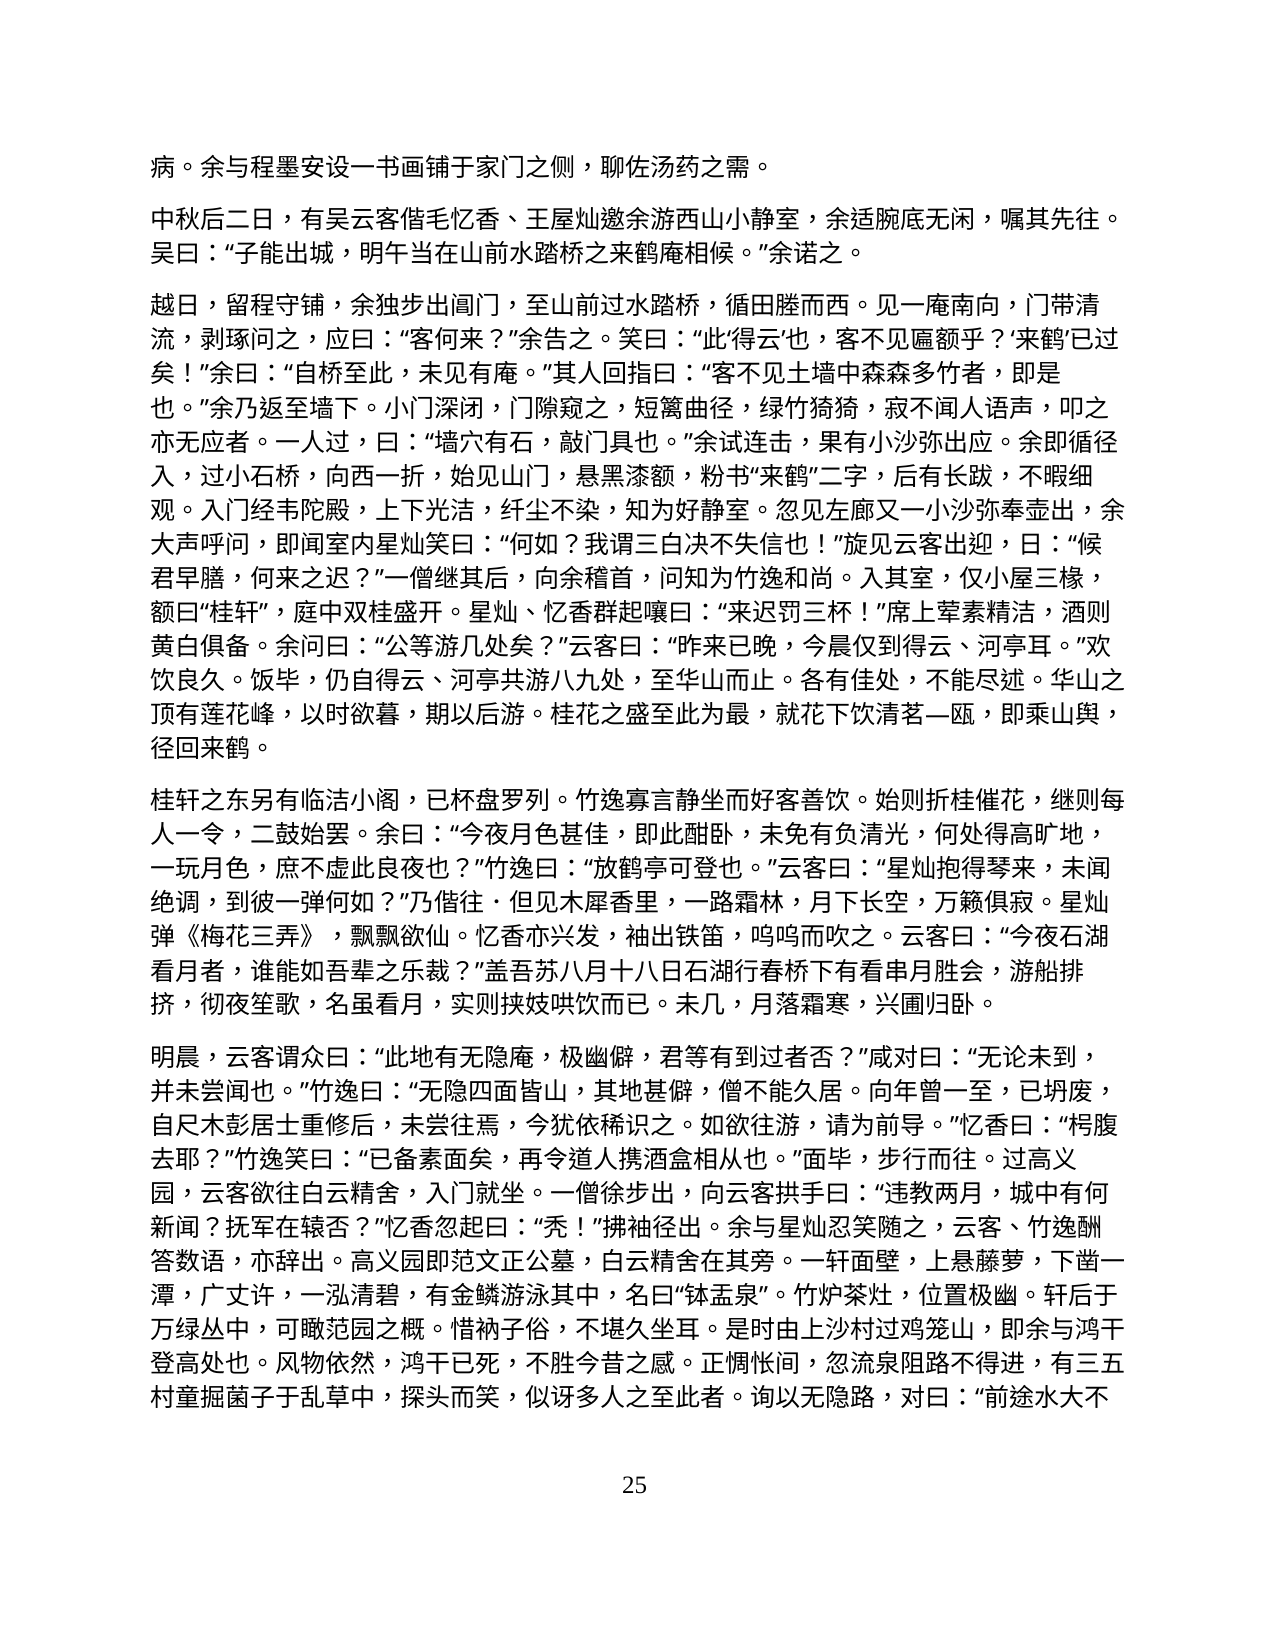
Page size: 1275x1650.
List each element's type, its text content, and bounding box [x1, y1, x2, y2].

text 病。余与程墨安设一书画铺于家门之侧，聊佐汤药之需。 [150, 150, 1125, 184]
text 明晨，云客谓众曰：“此地有无隐庵，极幽僻，君等有到过者否？”咸对曰：“无论未到，并未尝闻也。”竹逸曰：“无隐四面皆山，其地甚僻，僧不能久居。向年曾一至，已坍废，自尺木彭居士重修后，未尝往焉，今犹依稀识之。如欲往游，请为前导。”忆香曰：“枵腹去耶？”竹逸笑曰：“已备素面矣，再令道人携酒盒相从也。”面毕，步行而往。过高义园，云客欲往白云精舍，入门就坐。一僧徐步出，向云客拱手曰：“违教两月，城中有何新闻？抚军在辕否？”忆香忽起曰：“秃！”拂袖径出。余与星灿忍笑随之，云客、竹逸酬答数语，亦辞出。高义园即范文正公墓，白云精舍在其旁。一轩面壁，上悬藤萝，下凿一潭，广丈许，一泓清碧，有金鳞游泳其中，名曰“钵盂泉”。竹炉茶灶，位置极幽。轩后于万绿丛中，可瞰范园之概。惜衲子俗，不堪久坐耳。是时由上沙村过鸡笼山，即余与鸿干登高处也。风物依然，鸿干已死，不胜今昔之感。正惆怅间，忽流泉阻路不得进，有三五村童掘菌子于乱草中，探头而笑，似讶多人之至此者。询以无隐路，对曰：“前途水大不 [150, 1039, 1125, 1414]
text 越日，留程守铺，余独步出阊门，至山前过水踏桥，循田塍而西。见一庵南向，门带清流，剥琢问之，应曰：“客何来？”余告之。笑曰：“此‘得云’也，客不见匾额乎？‘来鹤’已过矣！”余曰：“自桥至此，未见有庵。”其人回指曰：“客不见土墙中森森多竹者，即是也。”余乃返至墙下。小门深闭，门隙窥之，短篱曲径，绿竹猗猗，寂不闻人语声，叩之亦无应者。一人过，曰：“墙穴有石，敲门具也。”余试连击，果有小沙弥出应。余即循径入，过小石桥，向西一折，始见山门，悬黑漆额，粉书“来鹤”二字，后有长跋，不暇细观。入门经韦陀殿，上下光洁，纤尘不染，知为好静室。忽见左廊又一小沙弥奉壶出，余大声呼问，即闻室内星灿笑曰：“何如？我谓三白决不失信也！”旋见云客出迎，日：“候君早膳，何来之迟？”一僧继其后，向余稽首，问知为竹逸和尚。入其室，仅小屋三椽，额曰“桂轩”，庭中双桂盛开。星灿、忆香群起嚷曰：“来迟罚三杯！”席上荤素精洁，酒则黄白俱备。余问曰：“公等游几处矣？”云客曰：“昨来已晚，今晨仅到得云、河亭耳。”欢饮良久。饭毕，仍自得云、河亭共游八九处，至华山而止。各有佳处，不能尽述。华山之顶有莲花峰，以时欲暮，期以后游。桂花之盛至此为最，就花下饮清茗—瓯，即乘山舆，径回来鹤。 [150, 288, 1125, 765]
text 桂轩之东另有临洁小阁，已杯盘罗列。竹逸寡言静坐而好客善饮。始则折桂催花，继则每人一令，二鼓始罢。余曰：“今夜月色甚佳，即此酣卧，未免有负清光，何处得高旷地，一玩月色，庶不虚此良夜也？”竹逸曰：“放鹤亭可登也。”云客曰：“星灿抱得琴来，未闻绝调，到彼一弹何如？”乃偕往．但见木犀香里，一路霜林，月下长空，万籁俱寂。星灿弹《梅花三弄》，飘飘欲仙。忆香亦兴发，袖出铁笛，呜呜而吹之。云客曰：“今夜石湖看月者，谁能如吾辈之乐裁？”盖吾苏八月十八日石湖行春桥下有看串月胜会，游船排挤，彻夜笙歌，名虽看月，实则挟妓哄饮而已。未几，月落霜寒，兴圃归卧。 [150, 783, 1125, 1021]
text 中秋后二日，有吴云客偕毛忆香、王屋灿邀余游西山小静室，余适腕底无闲，嘱其先往。吴曰：“子能出城，明午当在山前水踏桥之来鹤庵相候。”余诺之。 [150, 202, 1125, 270]
